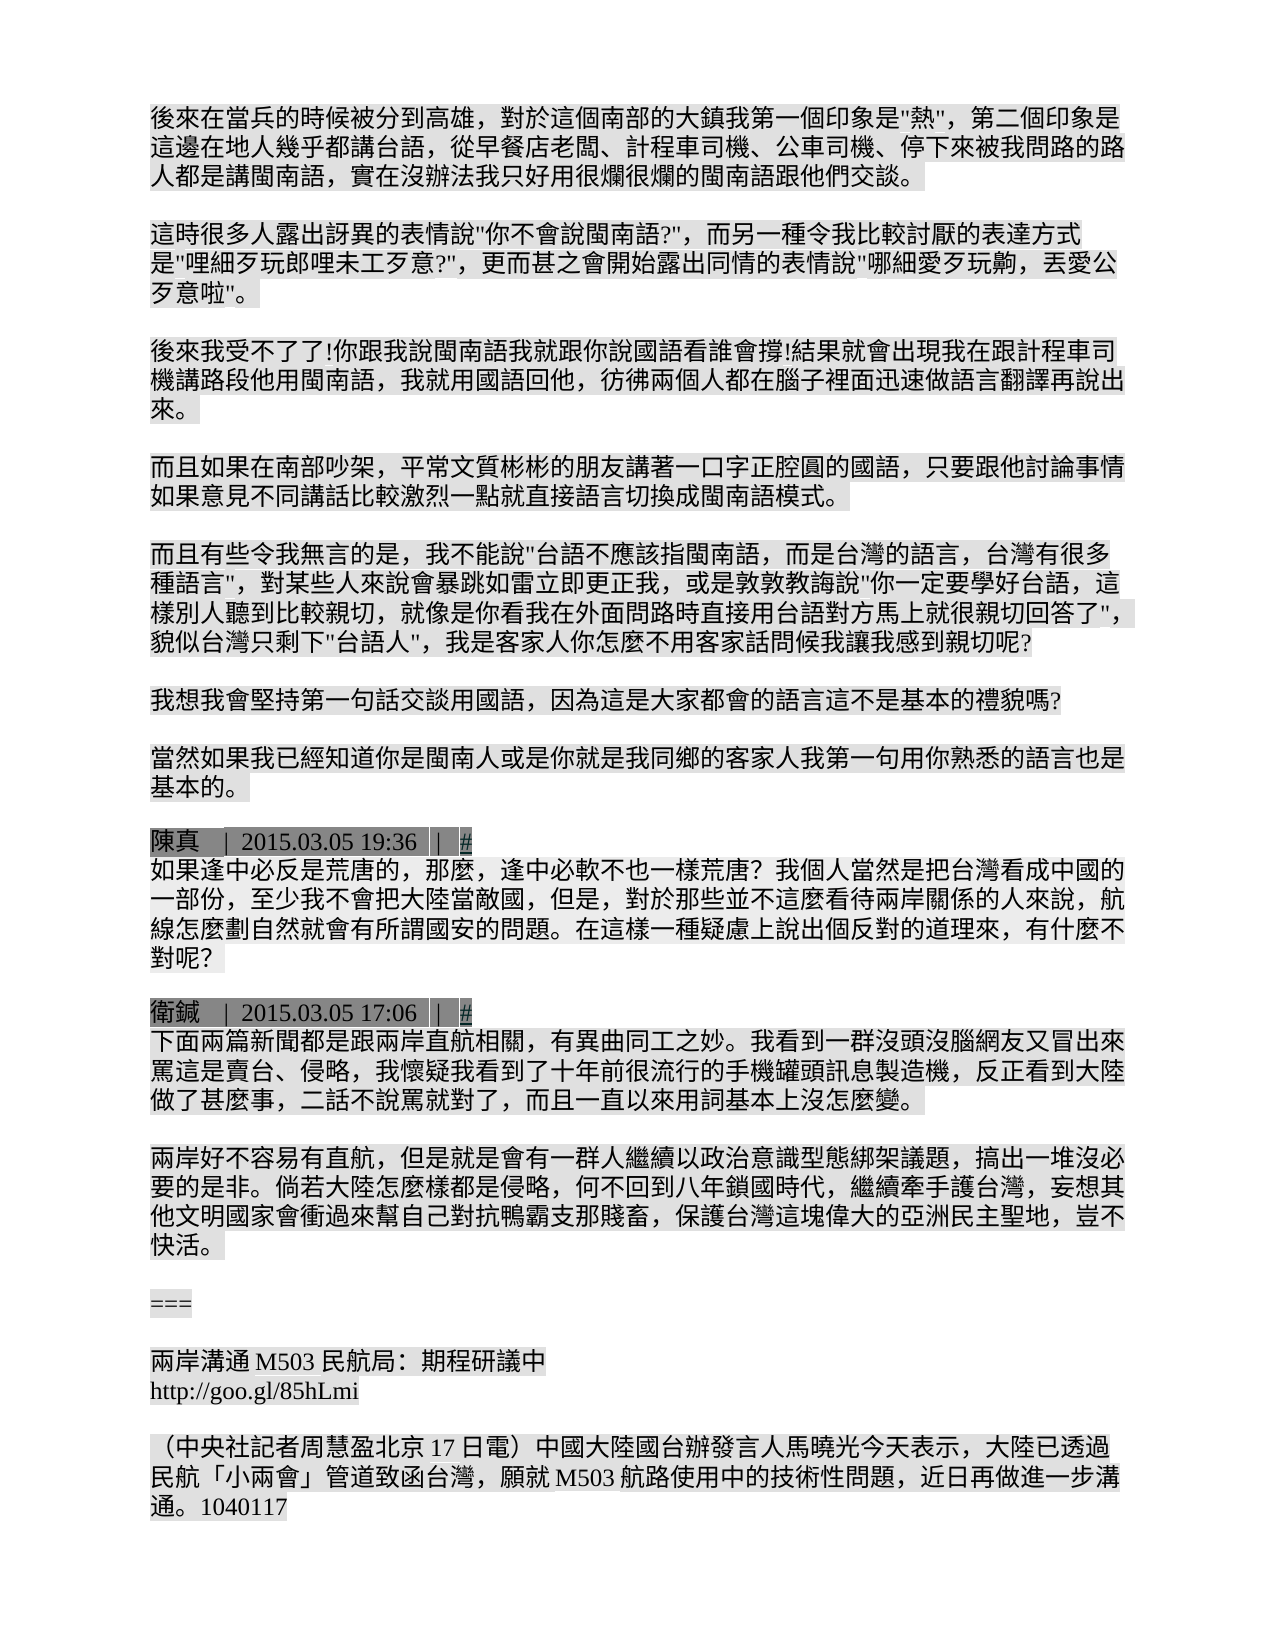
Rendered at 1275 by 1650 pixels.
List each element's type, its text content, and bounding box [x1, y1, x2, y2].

text 衛鍼 | 2015.03.05 17:06 | # [150, 998, 1125, 1027]
text 我是個在客家鄉長大的孩子，從小到大只會講兩種話"客語"、"國語"，閩南語有聽沒有懂或是只懂一點點，說太快我就完全聽不懂。 後來在當兵的時候被分到高雄，對於這個南部的大鎮我第一個印象是"熱"，第二個印象是這邊在地人幾乎都講台語，從早餐店老闆、計程車司機、公車司機、停下來被我問路的路人都是講閩南語，實在沒辦法我只好用很爛很爛的閩南語跟他們交談。 這時很多人露出訝異的表情說"你不會說閩南語?"，而另一種令我比較討厭的表達方式是"哩細歹玩郎哩未工歹意?"，更而甚之會開始露出同情的表情說"哪細愛歹玩齁，丟愛公歹意啦"。 後來我受不了了!你跟我說閩南語我就跟你說國語看誰會撐!結果就會出現我在跟計程車司機講路段他用閩南語，我就用國語回他，彷彿兩個人都在腦子裡面迅速做語言翻譯再說出來。 而且如果在南部吵架，平常文質彬彬的朋友講著一口字正腔圓的國語，只要跟他討論事情如果意見不同講話比較激烈一點就直接語言切換成閩南語模式。 而且有些令我無言的是，我不能說"台語不應該指閩南語，而是台灣的語言，台灣有很多種語言"，對某些人來說會暴跳如雷立即更正我，或是敦敦教誨說"你一定要學好台語，這樣別人聽到比較親切，就像是你看我在外面問路時直接用台語對方馬上就很親切回答了"，貌似台灣只剩下"台語人"，我是客家人你怎麼不用客家話問候我讓我感到親切呢? 我想我會堅持第一句話交談用國語，因為這是大家都會的語言這不是基本的禮貌嗎? 當然如果我已經知道你是閩南人或是你就是我同鄉的客家人我第一句用你熟悉的語言也是基本的。 [150, 75, 1125, 802]
text 陳真 | 2015.03.05 19:36 | # [150, 827, 1125, 857]
text 下面兩篇新聞都是跟兩岸直航相關，有異曲同工之妙。我看到一群沒頭沒腦網友又冒出來罵這是賣台、侵略，我懷疑我看到了十年前很流行的手機罐頭訊息製造機，反正看到大陸做了甚麼事，二話不說罵就對了，而且一直以來用詞基本上沒怎麼變。 兩岸好不容易有直航，但是就是會有一群人繼續以政治意識型態綁架議題，搞出一堆沒必要的是非。倘若大陸怎麼樣都是侵略，何不回到八年鎖國時代，繼續牽手護台灣，妄想其他文明國家會衝過來幫自己對抗鴨霸支那賤畜，保護台灣這塊偉大的亞洲民主聖地，豈不快活。 === 兩岸溝通M503 民航局：期程研議中 http://goo.gl/85hLmi （中央社記者周慧盈北京17日電）中國大陸國台辦發言人馬曉光今天表示，大陸已透過民航「小兩會」管道致函台灣，願就M503航路使用中的技術性問題，近日再做進一步溝通。1040117 （中央社記者蔡和穎台北17日電）民航局表示，中國大陸在兩岸未達共識前，12日公告M503內4條新航路，民航局第一時間表達不能接受後，陸方已有初步回應，兩岸何時進一步溝通，還在研議。 中國大陸國務院台灣事務辦公室發言人馬曉光今天表示，大陸已透過民航「小兩會」管道致函台灣，願就M503航路使用中的技術性問題，近日再做進一步溝通。 民航局重申，大陸在雙方還在溝通、未有結論前就公告航路，民航局不能接受，M503航路離軍方限航區太靠近，若天候不佳，飛機有偏航進入限航區的安全風險，兩岸相關部會將研議下一次溝通的時間。 交通部代理部長陳建宇表示，將儘快在中國大陸新航線生效前，在這1、2週內積極溝通，盼陸方能將M503航路西移至雙方限航區的中間。 大陸民航局12日公布飛航公告指出，將於東南沿海劃設M503、W121、W122及W123新航路，預計3月5日生效。 行政院交通部表示，M503航路貼近台北飛航情報區邊界，W121、W122及W123等航路極可能影響台灣往返金門、馬祖W6、W8及W2航路飛航，若遇惡劣天氣等異常狀況，將衍生飛安風險。1040117 === 國安危機 我劃新航道 供中國船「路過」 自由亂報 http://goo.gl/w0Q56y 〔記者鍾麗華／台北報導〕在中國擅自於空域劃設M503新航路之際，馬政府也著手在台灣領海劃設新航道，方便中國船舶航經我限制與禁止水域。學者質疑，現行「直航航道」已密密麻麻，若再劃設「通過航道」，等於開放整個台灣海域，讓中國船舶漫無限度、自由穿梭，不僅台灣海域的水文資料恐暴露無遺，也破壞水域自我防禦的功能，徒增國安風險。 現行兩岸海運直航航道。（資料來源：交通部航港局） 現行兩岸海運直航航道。（資料來源：交通部航港局） 學者：開放台海 讓中國船自由穿梭 交通部上月十七日公告修正「台灣地區與大陸地區海運直航許可管理辦法」，中國船舶只要「出入中國直航港口」，不必進入台灣港口，也可申請航經我國禁限制水域。 交部公告 中國船可經我禁限制水域 為方便中國船舶「路過」，條文允許在特定需求並經兩岸聯繫後，在特定條件下，由交通部依實際需求，會同有關機關劃設公告航路或航道。 交通部坦承已著手劃設新航道，目前正會銜國防部、海巡署與漁業署等相關機關。至於劃設的內容，交通部不願透露，僅表示新增航道應在個位數以下，現仍在作業階段，相關方案研擬完成後才會對外說明。 國際海洋法專家、台大法學院教授姜皇池質疑，兩岸海運直航後，目前禁限制水域已劃設廿條指定航道，以每個航道五十浬長、三浬寬，廿條航道的面積就達三千平方浬，已超過十分之一的水域，未來若再劃設新航道，令人不敢想像。 姜皇池研判，現行直航航道為東西向，新的通過航道以南北向可能性最大，就怕劃在澎湖與台灣本島之間，或是從未開放過的水域，中國取得水文資料後，把人口密集的西部海岸暴露無遺。 姜皇池說，兩岸直航對台灣尚有經濟利益可言，但劃設新航道，不會進入台灣港口，對台灣毫無任何好處，卻造成國安風險，也有海洋環境保育與執法壓力，交通部在除夕前一天，趁國人準備過年放假時，偷偷摸摸公告，動機啟人疑竇。 成大教授許忠信表示，中國仍不願撤M503航路，沒想到馬政府又自廢武功、自我繳械，把台灣禁限制水域「奉送」給中國，簡直讓人無法置信。他認為，馬總統想在最後一年多的任期，把「兩岸三通四流」做到不可逆轉的地步，運用行政權積極協助中國促統，破壞兩岸人民關係條例的自我防衛機制。 [150, 1027, 1125, 1550]
text 如果逢中必反是荒唐的，那麼，逢中必軟不也一樣荒唐？我個人當然是把台灣看成中國的一部份，至少我不會把大陸當敵國，但是，對於那些並不這麼看待兩岸關係的人來說，航線怎麼劃自然就會有所謂國安的問題。在這樣一種疑慮上說出個反對的道理來，有什麼不對呢？ [150, 857, 1125, 973]
